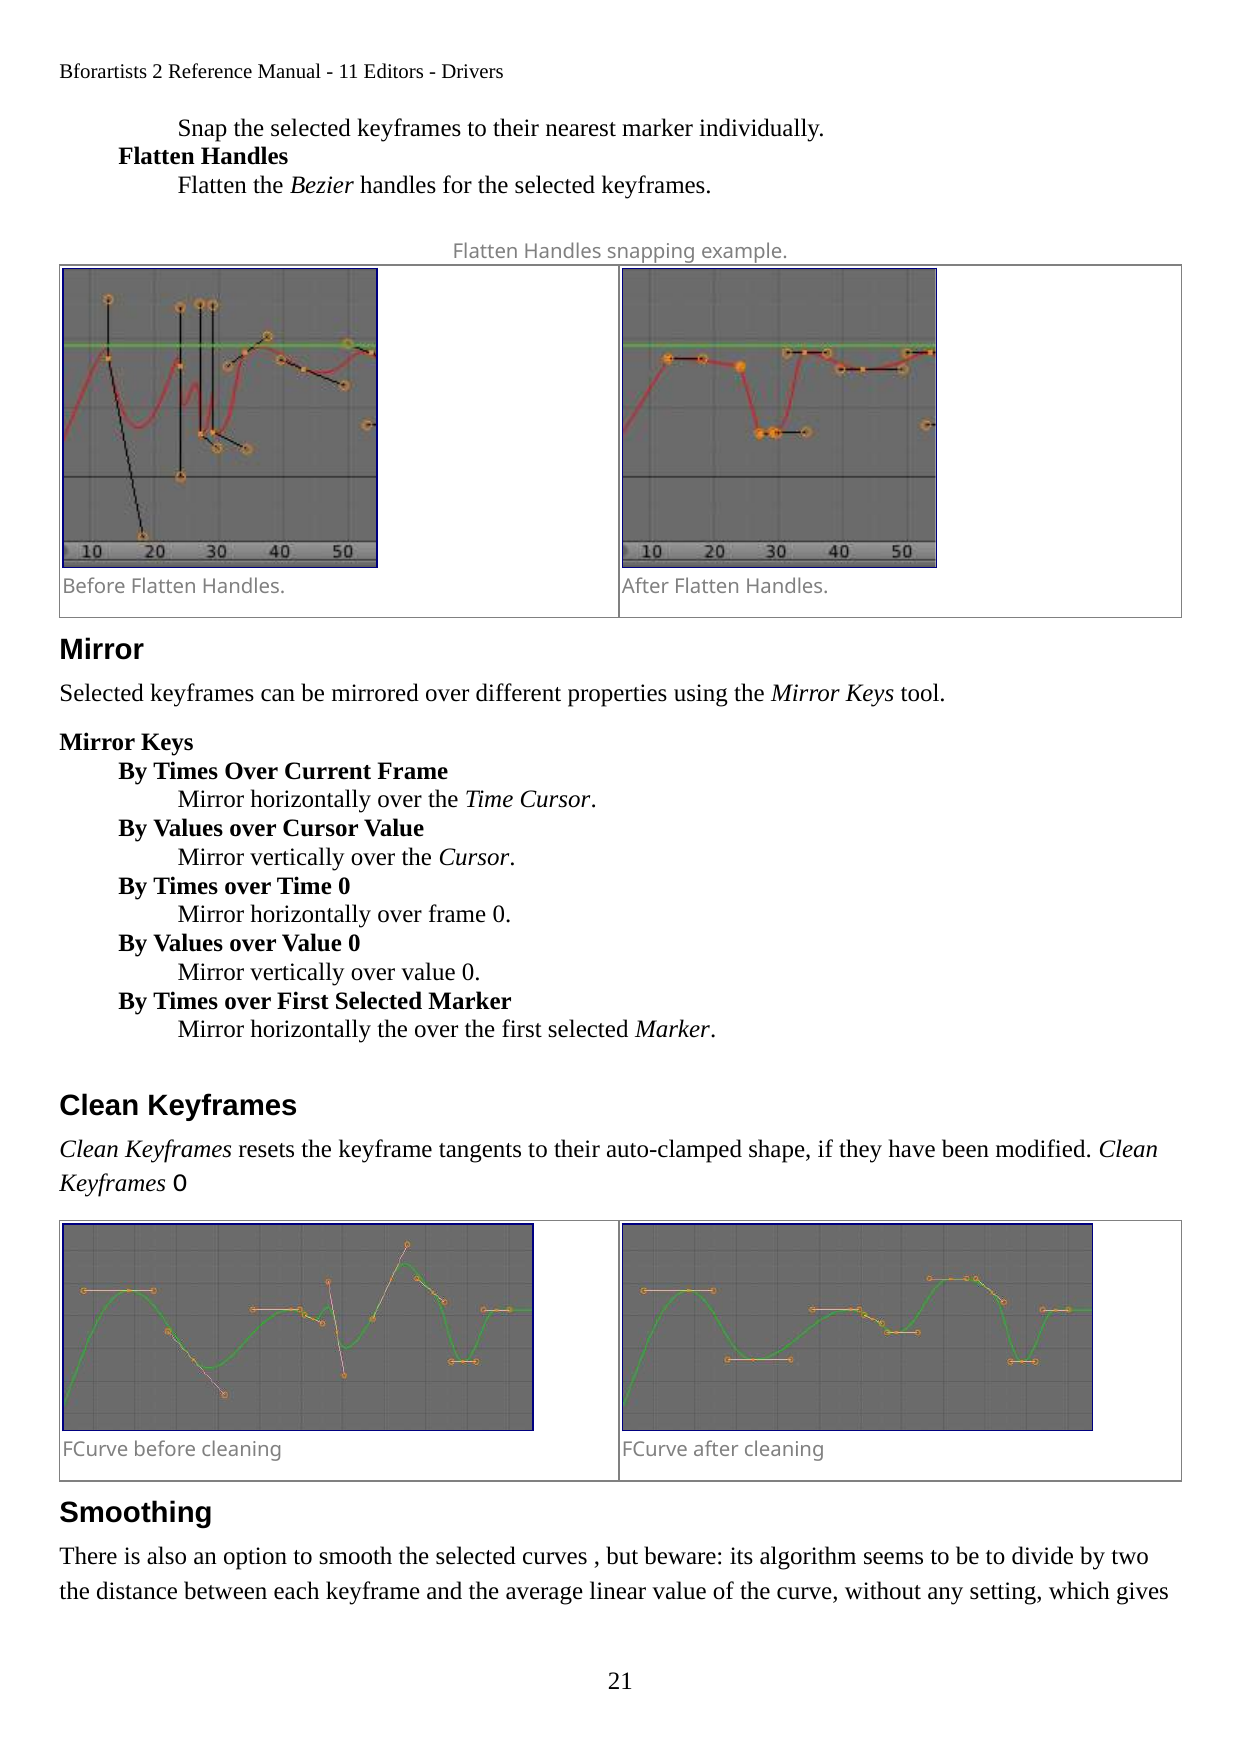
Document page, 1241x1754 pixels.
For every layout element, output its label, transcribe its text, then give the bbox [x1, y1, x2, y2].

list Mirror horizontally over the Time Cursor. [177, 784, 1181, 813]
table_header Before Flatten Handles. [60, 266, 618, 617]
list Mirror vertically over value 0. [177, 957, 1181, 986]
text Clean Keyframes resets the keyframe tangents to their auto-clamped shape, if they have been modified. Clean Keyframes O [59, 1134, 1181, 1199]
picture [64, 1225, 532, 1430]
subtitle Mirror Keys [59, 727, 1181, 756]
picture [623, 1225, 1092, 1430]
picture [64, 269, 376, 567]
list Snap the selected keyframes to their nearest marker individually. [177, 113, 1181, 141]
text There is also an option to smooth the selected curves , but beware: its algorithm seems to be to divide by two the distance between each keyframe and the average linear value of the curve, without any setting, which gives [59, 1541, 1181, 1604]
text Flatten Handles snapping example. [59, 233, 1181, 264]
subtitle Smoothing [59, 1495, 1181, 1529]
table_header After Flatten Handles. [620, 266, 1181, 617]
table_header FCurve after cleaning [620, 1221, 1181, 1480]
list Mirror horizontally the over the first selected Marker. [177, 1014, 1181, 1043]
text Selected keyframes can be mirrored over different properties using the Mirror Keys tool. [59, 678, 1181, 707]
list Flatten the Bezier handles for the selected keyframes. [177, 170, 1181, 199]
table_header FCurve before cleaning [60, 1221, 618, 1480]
list Mirror horizontally over frame 0. [177, 899, 1181, 928]
subtitle By Times over Time 0 [118, 871, 1181, 899]
list Mirror vertically over the Cursor. [177, 842, 1181, 871]
subtitle By Times over First Selected Marker [118, 986, 1181, 1014]
subtitle Flatten Handles [118, 141, 1181, 170]
picture [623, 269, 936, 567]
subtitle Clean Keyframes [59, 1087, 1181, 1121]
subtitle By Values over Value 0 [118, 928, 1181, 957]
subtitle By Times Over Current Frame [118, 756, 1181, 784]
subtitle By Values over Cursor Value [118, 813, 1181, 842]
subtitle Mirror [59, 632, 1181, 666]
